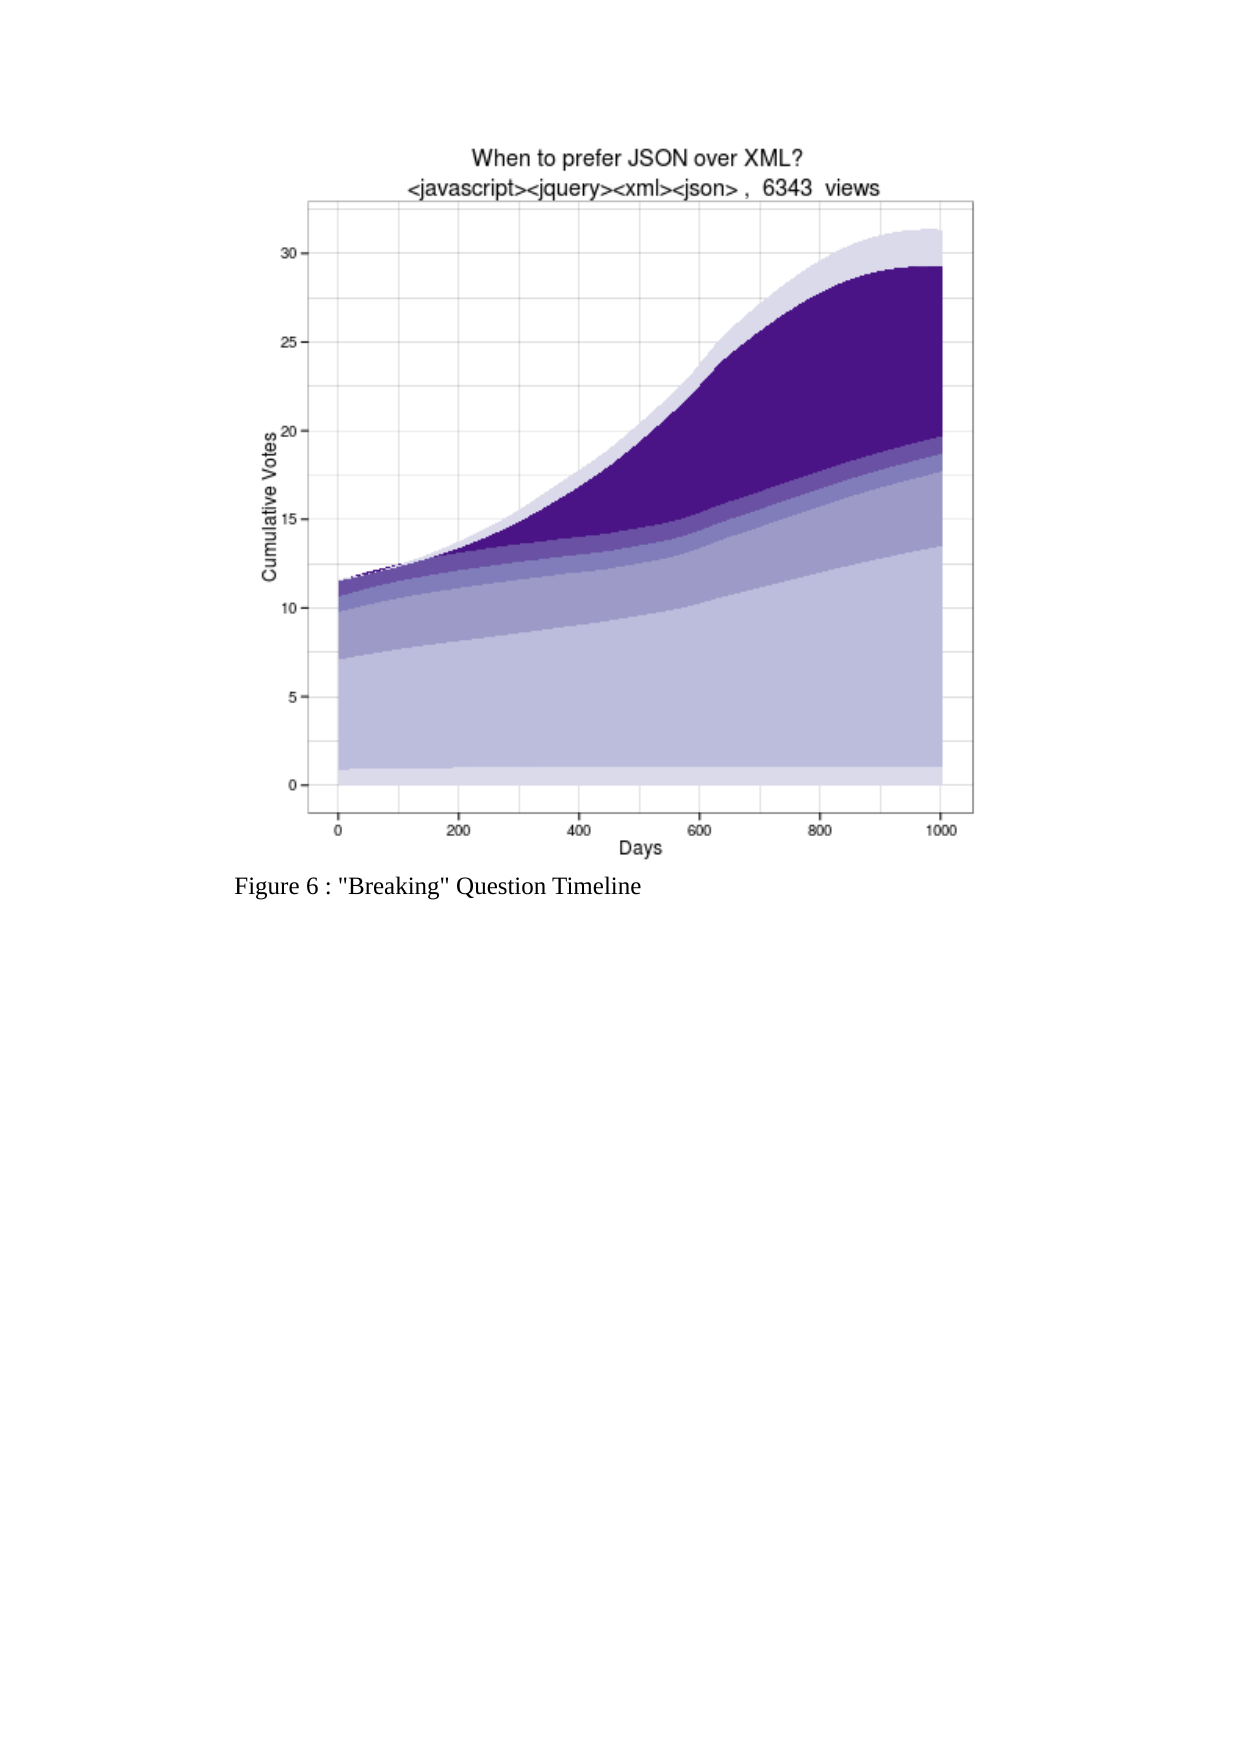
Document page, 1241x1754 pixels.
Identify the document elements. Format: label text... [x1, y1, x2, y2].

text Figure 6 : "Breaking" Question Timeline [228, 121, 1012, 900]
picture [245, 121, 995, 872]
